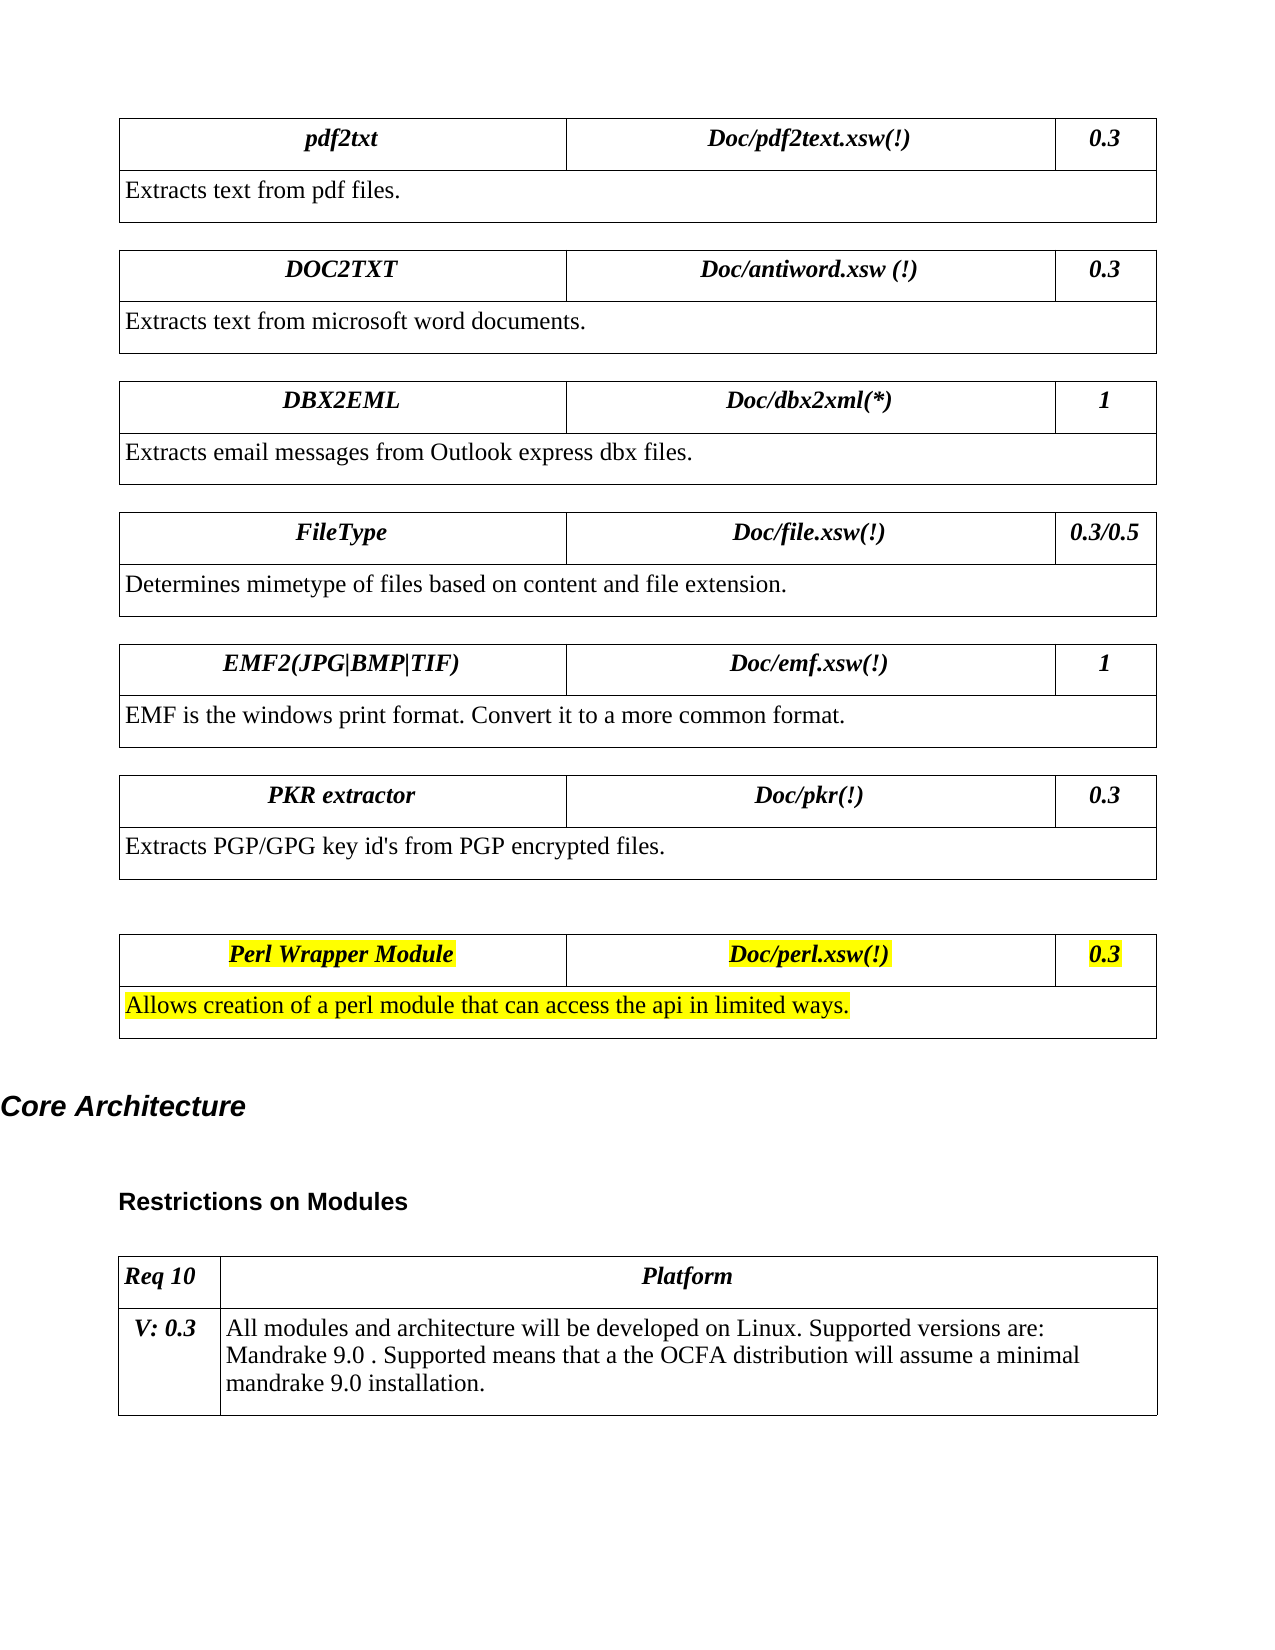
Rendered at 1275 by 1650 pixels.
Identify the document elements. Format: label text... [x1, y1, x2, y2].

table_header 0.3 [1056, 935, 1156, 986]
table_cell Extracts PGP/GPG key id's from PGP encrypted files. [120, 828, 1156, 878]
subtitle Restrictions on Modules [118, 1188, 1157, 1216]
table_header 0.3/0.5 [1056, 513, 1156, 564]
table_header Doc/file.xsw(!) [567, 513, 1055, 564]
table_header Doc/antiword.xsw (!) [567, 251, 1055, 301]
table_header pdf2txt [120, 119, 566, 170]
table_header Req 10 [119, 1257, 220, 1308]
table_header FileType [120, 513, 566, 564]
table_header 0.3 [1056, 251, 1156, 301]
table_cell Determines mimetype of files based on content and file extension. [120, 565, 1156, 616]
table_header 0.3 [1056, 119, 1156, 170]
table_header Platform [221, 1257, 1157, 1308]
table_header 1 [1056, 645, 1156, 695]
table_header Doc/dbx2xml(*) [567, 382, 1055, 433]
table_header DBX2EML [120, 382, 566, 433]
table_cell EMF is the windows print format. Convert it to a more common format. [120, 696, 1156, 747]
table_cell V: 0.3 [119, 1309, 220, 1415]
table_header EMF2(JPG|BMP|TIF) [120, 645, 566, 695]
table_header Doc/pdf2text.xsw(!) [567, 119, 1055, 170]
table_cell Extracts text from pdf files. [120, 171, 1156, 222]
table_header Doc/perl.xsw(!) [567, 935, 1055, 986]
table_cell All modules and architecture will be developed on Linux. Supported versions are: Mandrake 9.0 . Supported means that a the OCFA distribution will assume a minimal mandrake 9.0 installation. [221, 1309, 1157, 1415]
table_header 0.3 [1056, 776, 1156, 827]
table_cell Extracts email messages from Outlook express dbx files. [120, 434, 1156, 484]
table_header Perl Wrapper Module [120, 935, 566, 986]
table_cell Extracts text from microsoft word documents. [120, 302, 1156, 353]
table_cell Allows creation of a perl module that can access the api in limited ways. [120, 987, 1156, 1037]
subtitle Core Architecture [0, 1090, 1157, 1123]
table_header Doc/pkr(!) [567, 776, 1055, 827]
table_header DOC2TXT [120, 251, 566, 301]
table_header Doc/emf.xsw(!) [567, 645, 1055, 695]
table_header 1 [1056, 382, 1156, 433]
table_header PKR extractor [120, 776, 566, 827]
